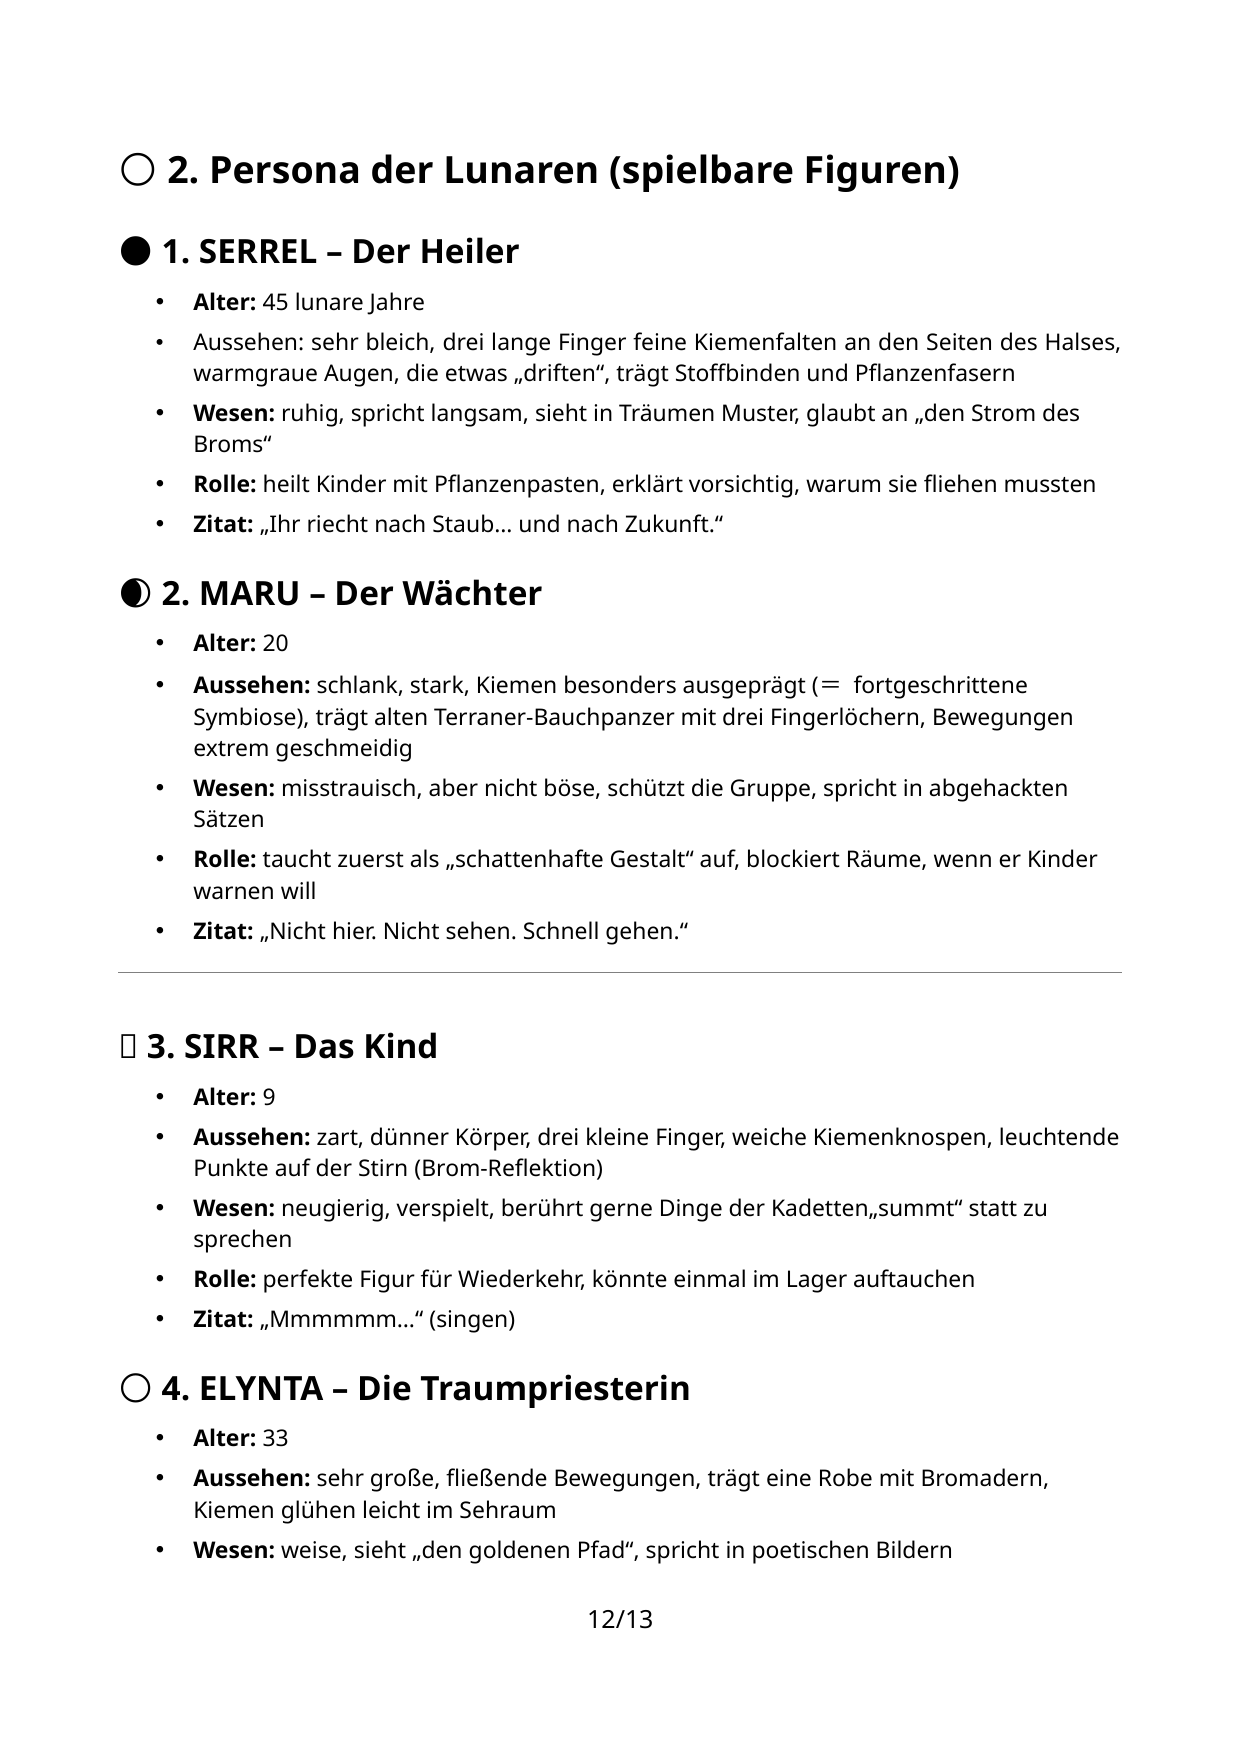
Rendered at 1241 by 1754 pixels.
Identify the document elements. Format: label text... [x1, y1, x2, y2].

list Zitat: „Nicht hier. Nicht sehen. Schnell gehen.“ [156, 915, 1122, 946]
subtitle 🌑 1. SERREL – Der Heiler [118, 227, 1122, 273]
list Wesen: weise, sieht „den goldenen Pfad“, spricht in poetischen Bildern [156, 1534, 1122, 1565]
list Rolle: perfekte Figur für Wiederkehr, könnte einmal im Lager auftauchen [156, 1263, 1122, 1294]
list Rolle: taucht zuerst als „schattenhafte Gestalt“ auf, blockiert Räume, wenn er Kinder warnen will [156, 843, 1122, 906]
list Aussehen: zart, dünner Körper, drei kleine Finger, weiche Kiemenknospen, leuchtende Punkte auf der Stirn (Brom-Reflektion) [156, 1121, 1122, 1183]
list Aussehen: schlank, stark, Kiemen besonders ausgeprägt (＝ fortgeschrittene Symbiose), trägt alten Terraner-Bauchpanzer mit drei Fingerlöchern, Bewegungen extrem geschmeidig [156, 667, 1122, 763]
list Wesen: ruhig, spricht langsam, sieht in Träumen Muster, glaubt an „den Strom des Broms“ [156, 397, 1122, 459]
list Zitat: „Ihr riecht nach Staub… und nach Zukunft.“ [156, 508, 1122, 539]
list Wesen: misstrauisch, aber nicht böse, schützt die Gruppe, spricht in abgehackten Sätzen [156, 772, 1122, 834]
subtitle 🌕 2. Persona der Lunaren (spielbare Figuren) [118, 143, 1122, 194]
list Alter: 9 [156, 1081, 1122, 1112]
subtitle 🌒 2. MARU – Der Wächter [118, 569, 1122, 615]
list Wesen: neugierig, verspielt, berührt gerne Dinge der Kadetten„summt“ statt zu sprechen [156, 1192, 1122, 1254]
list Aussehen: sehr große, fließende Bewegungen, trägt eine Robe mit Bromadern, Kiemen glühen leicht im Sehraum [156, 1462, 1122, 1525]
list Aussehen: sehr bleich, drei lange Finger feine Kiemenfalten an den Seiten des Halses, warmgraue Augen, die etwas „driften“, trägt Stoffbinden und Pflanzenfasern [156, 326, 1122, 388]
list Alter: 45 lunare Jahre [156, 285, 1122, 317]
subtitle 🌕 4. ELYNTA – Die Traumpriesterin [118, 1364, 1122, 1410]
list Rolle: heilt Kinder mit Pflanzenpasten, erklärt vorsichtig, warum sie fliehen mussten [156, 468, 1122, 499]
list Alter: 20 [156, 627, 1122, 658]
subtitle 🌙 3. SIRR – Das Kind [118, 1023, 1122, 1068]
list Zitat: „Mmmmmm…“ (singen) [156, 1303, 1122, 1335]
list Alter: 33 [156, 1422, 1122, 1453]
